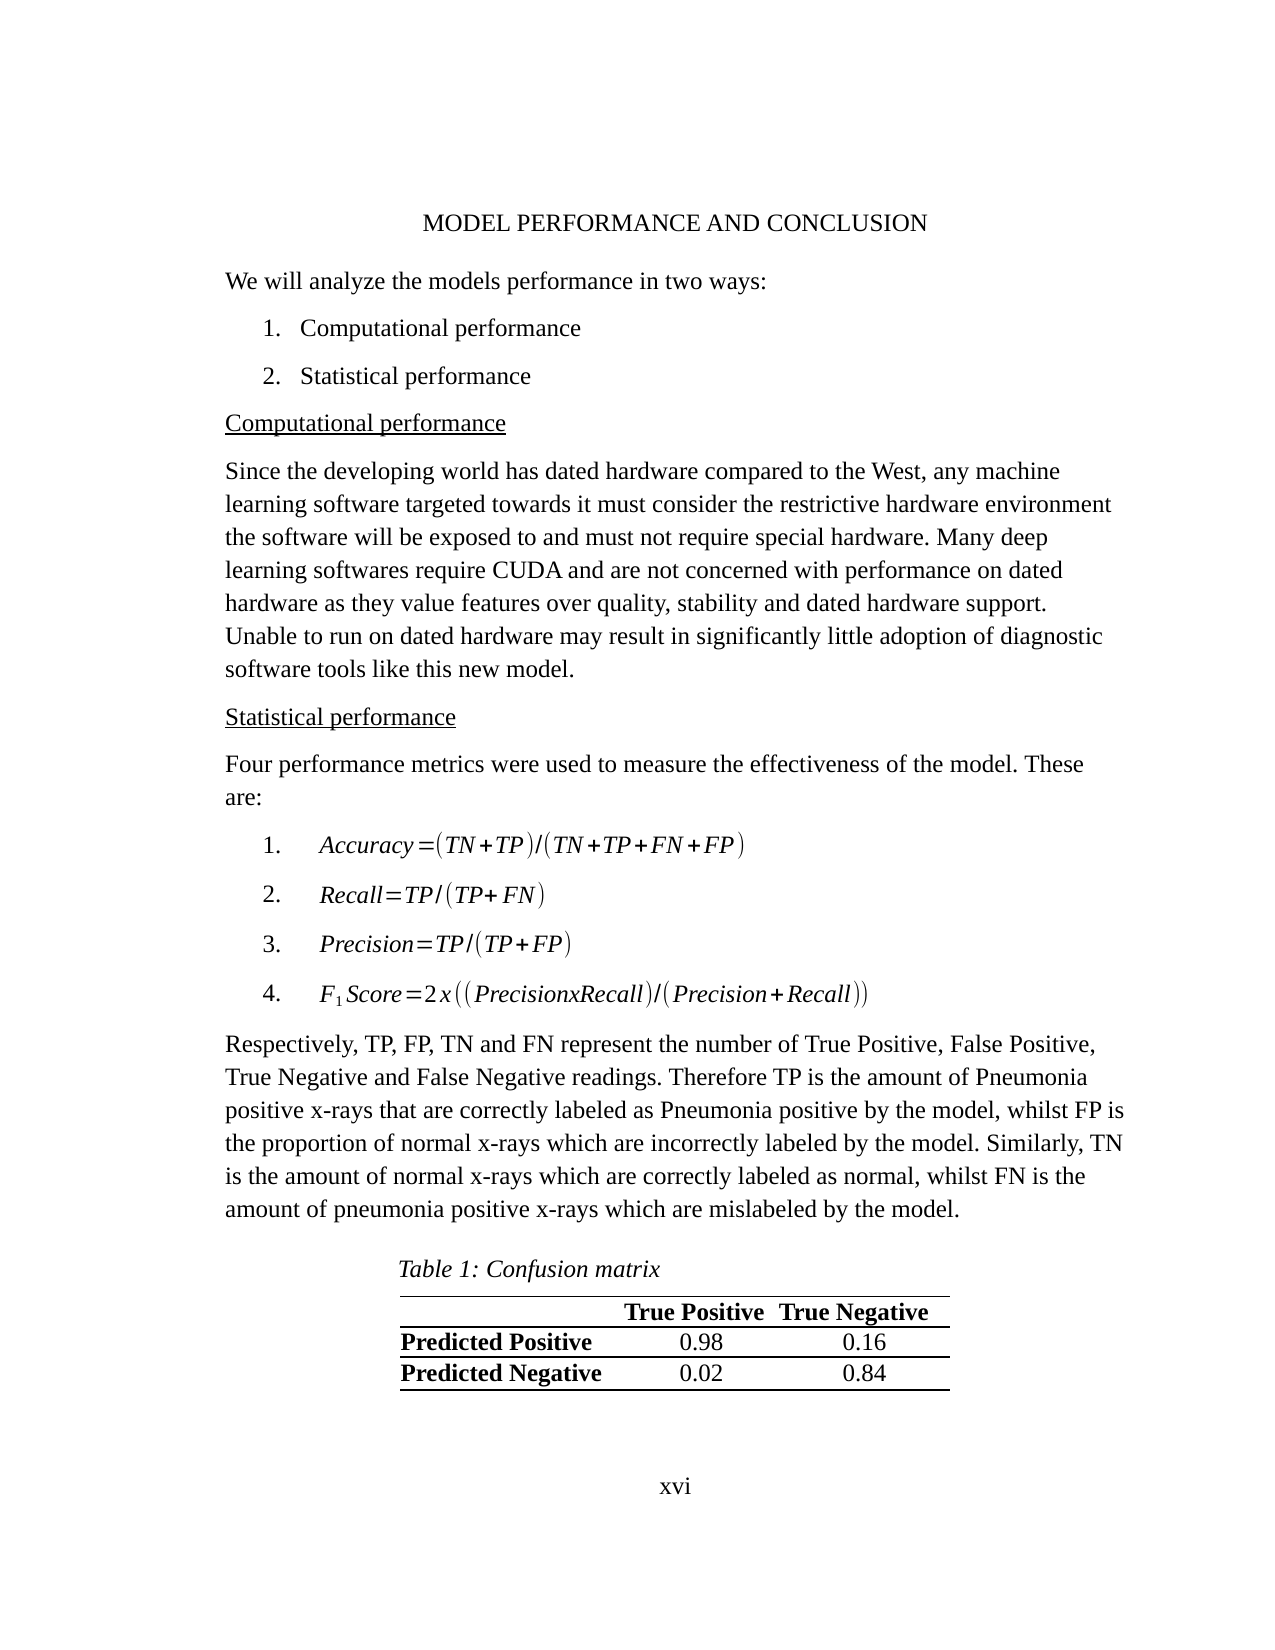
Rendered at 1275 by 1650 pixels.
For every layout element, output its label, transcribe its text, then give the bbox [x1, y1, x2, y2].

table_cell Predicted Negative [400, 1358, 624, 1389]
table_cell 0.02 [624, 1358, 778, 1389]
text Statistical performance [225, 702, 1125, 731]
table_header True Positive [624, 1297, 778, 1326]
table_cell 0.16 [779, 1328, 949, 1356]
table_header True Negative [779, 1297, 949, 1326]
table_header [400, 1297, 624, 1326]
table_cell Predicted Positive [400, 1328, 624, 1356]
list Statistical performance [262, 361, 1125, 390]
text We will analyze the models performance in two ways: [225, 266, 1125, 294]
text Table 1: Confusion matrix [225, 1254, 1125, 1283]
text Respectively, TP, FP, TN and FN represent the number of True Positive, False Positive, True Negative and False Negative readings. Therefore TP is the amount of Pneumonia positive x-rays that are correctly labeled as Pneumonia positive by the model, whilst FP is the proportion of normal x-rays which are incorrectly labeled by the model. Similarly, TN is the amount of normal x-rays which are correctly labeled as normal, whilst FN is the amount of pneumonia positive x-rays which are mislabeled by the model. [225, 1029, 1125, 1223]
text Four performance metrics were used to measure the effectiveness of the model. These are: [225, 749, 1125, 811]
title MODEL PERFORMANCE AND CONCLUSION [225, 208, 1125, 237]
list Computational performance [262, 313, 1125, 342]
text Computational performance [225, 408, 1125, 437]
text Since the developing world has dated hardware compared to the West, any machine learning software targeted towards it must consider the restrictive hardware environment the software will be exposed to and must not require special hardware. Many deep learning softwares require CUDA and are not concerned with performance on dated hardware as they value features over quality, stability and dated hardware support. Unable to run on dated hardware may result in significantly little adoption of diagnostic software tools like this new model. [225, 456, 1125, 683]
table_cell 0.84 [779, 1358, 949, 1389]
table_cell 0.98 [624, 1328, 778, 1356]
